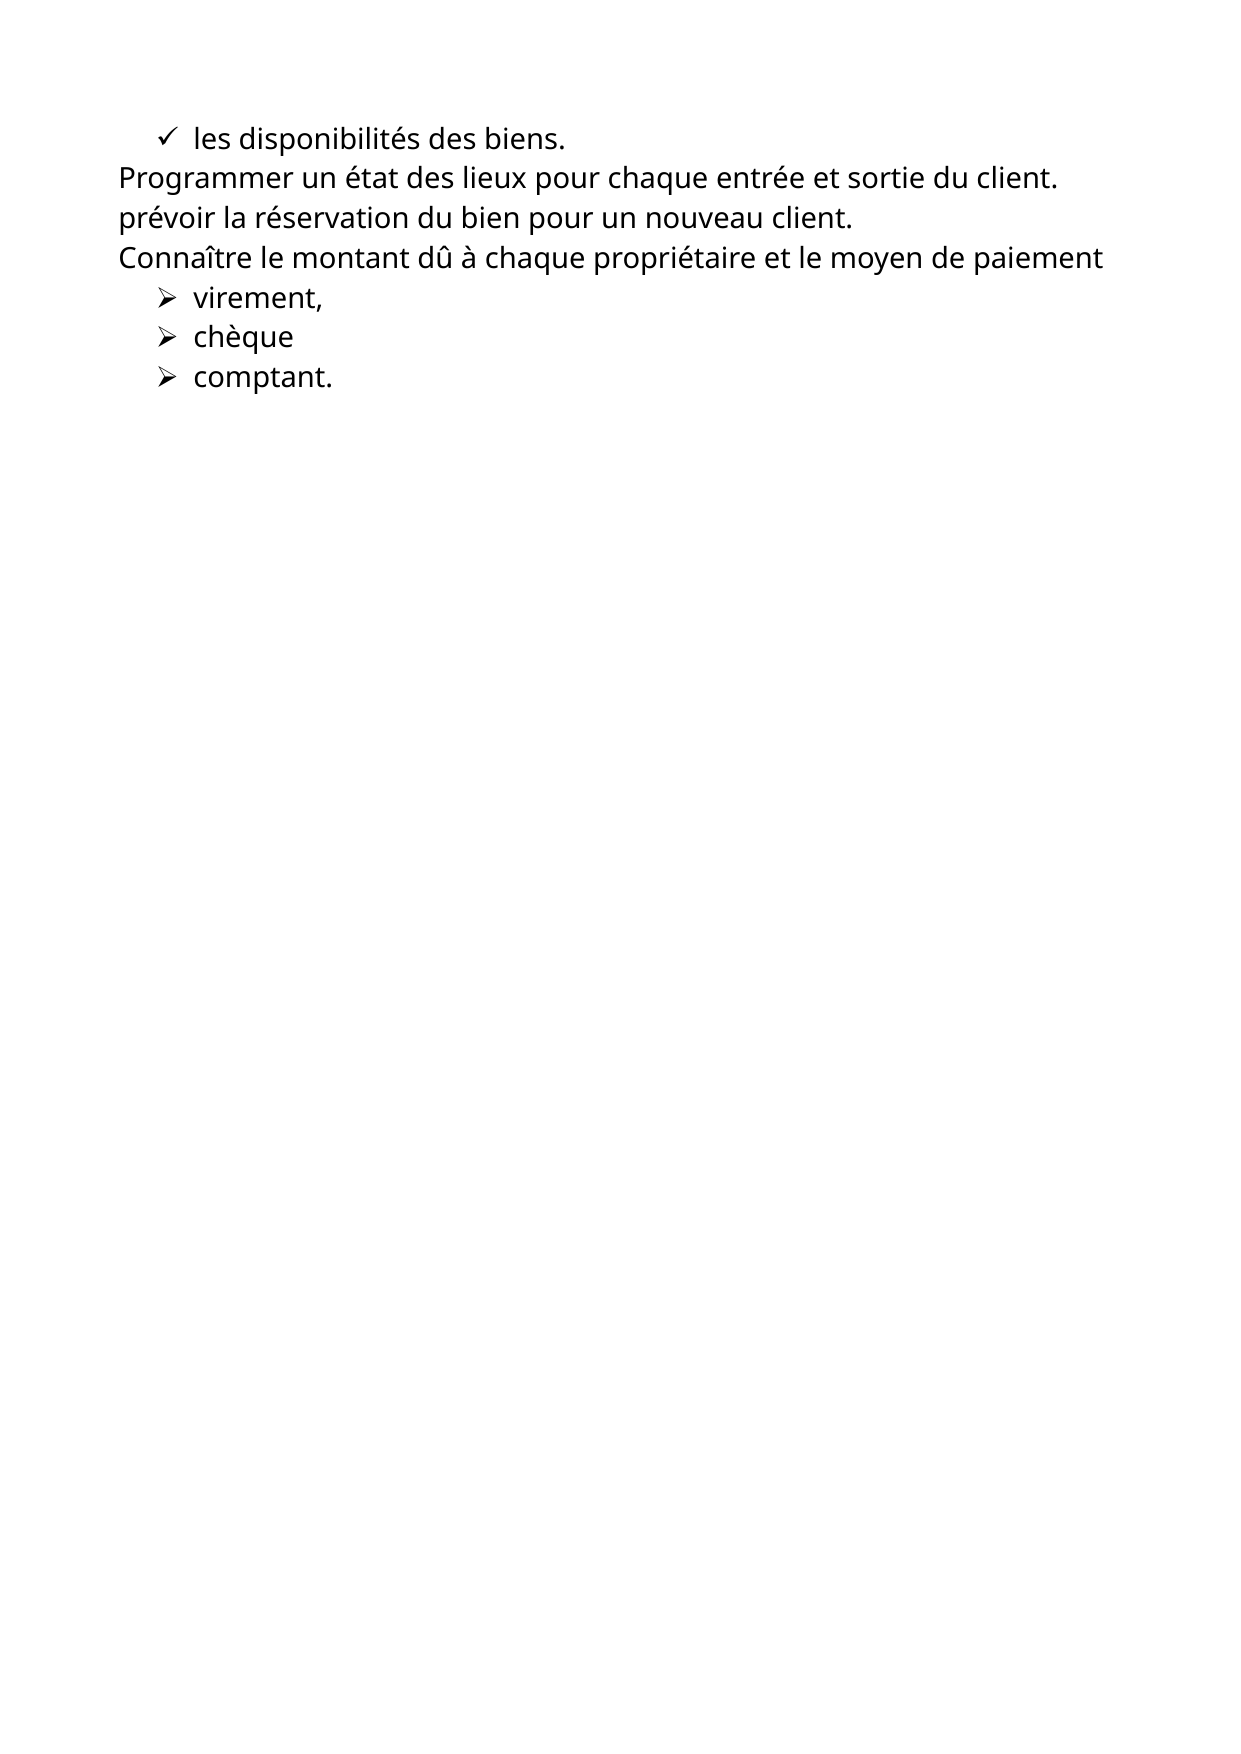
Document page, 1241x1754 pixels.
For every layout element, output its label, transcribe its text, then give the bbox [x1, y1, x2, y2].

text Programmer un état des lieux pour chaque entrée et sortie du client. [118, 158, 1122, 197]
list les disponibilités des biens. [156, 118, 1122, 158]
list virement, [156, 277, 1122, 317]
list chèque [156, 317, 1122, 356]
text prévoir la réservation du bien pour un nouveau client. [118, 197, 1122, 237]
text Connaître le montant dû à chaque propriétaire et le moyen de paiement [118, 237, 1122, 277]
list comptant. [156, 356, 1122, 396]
